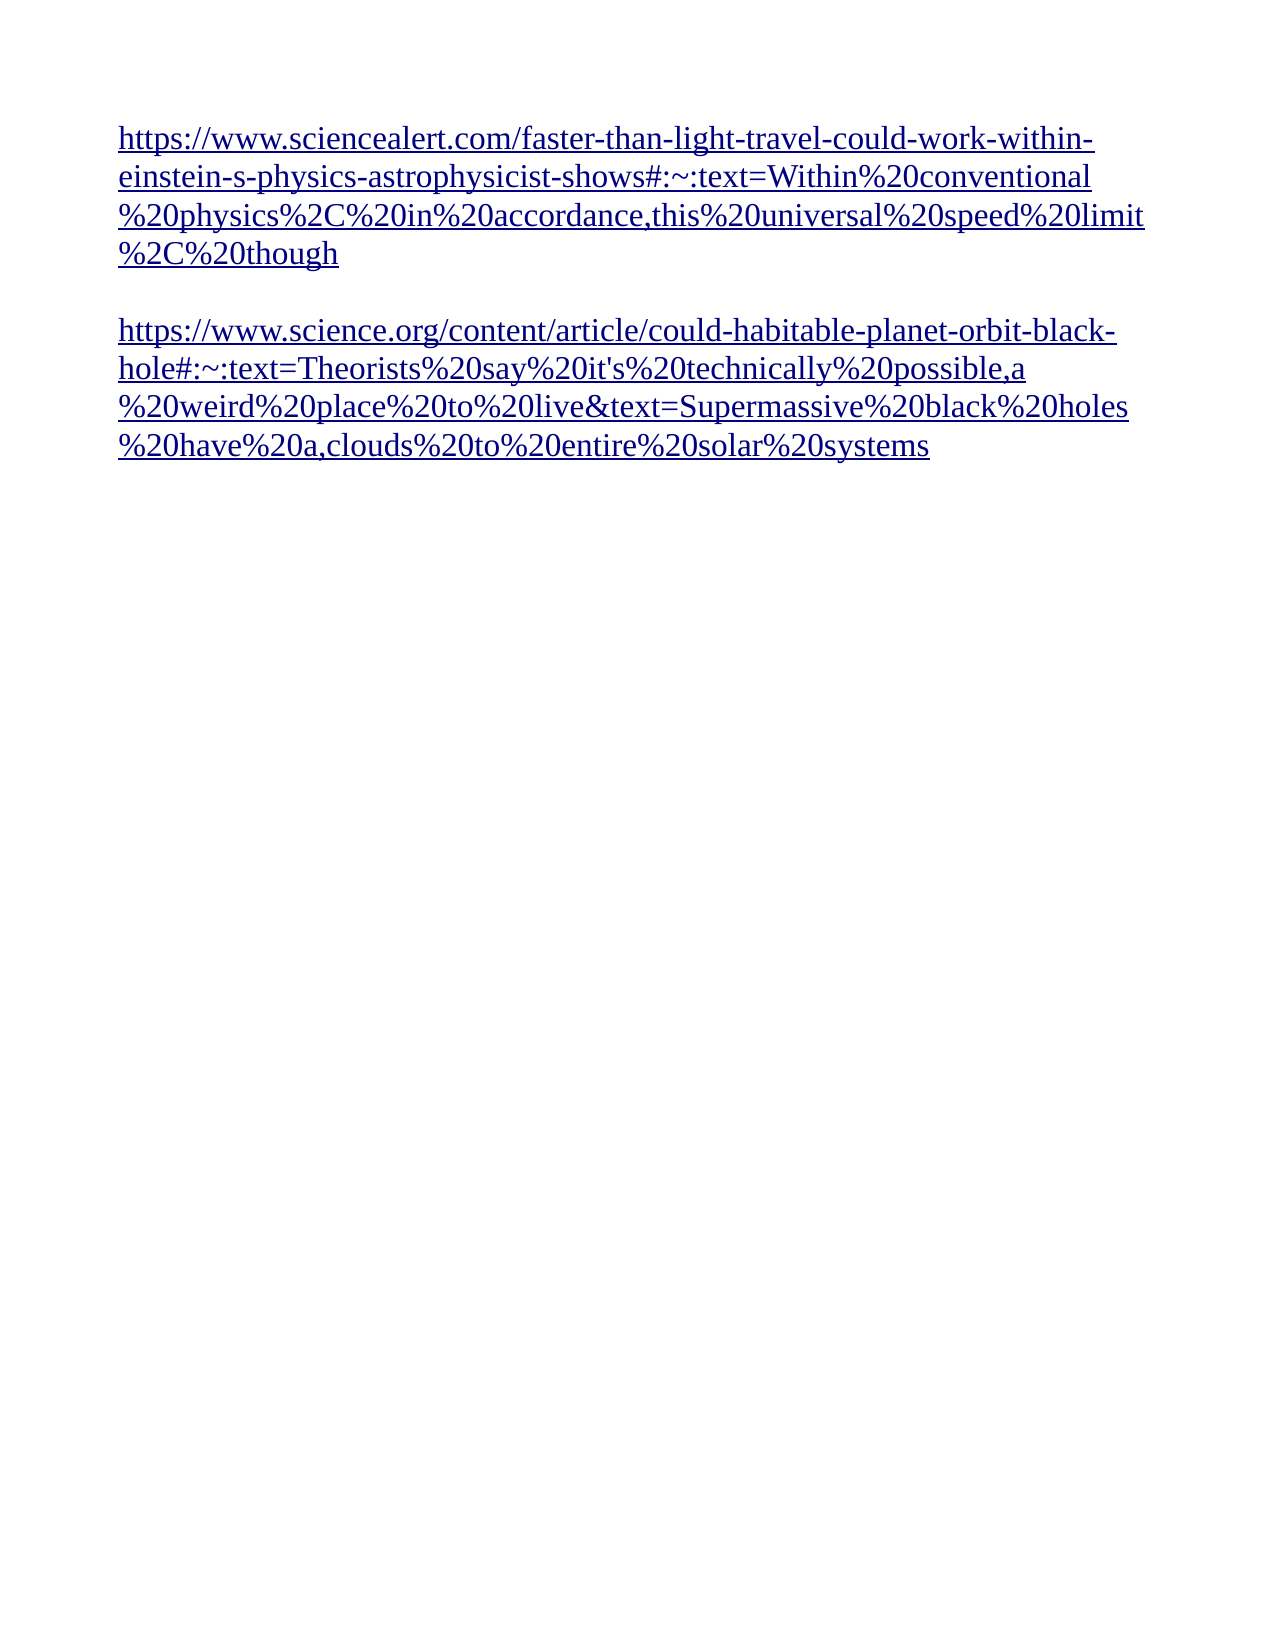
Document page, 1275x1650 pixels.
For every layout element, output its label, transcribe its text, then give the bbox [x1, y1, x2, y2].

text Power?- They want all of it. They believe in a loose grasp on power. I can have more if I let you have outlets and co-opt your rebellion. Make a safe place for that and comditize it. They don't want absolute evil. Just stand in the way of progress. [118, 731, 1157, 961]
text What or who bores them? - they only want to talk about themselves. There [118, 1460, 1157, 1498]
text AMBITION – They started as a small little AI- traders and stockmarket runnres etc. They eat their brothers and sisters in order to make things get bigger and better. LOVE- They claim to be capable of love. They only “love” in that they like the effects people and things can have on them. CHANGE?- Oh they love the evolution towards the greater goal- but anything outside of greed consumption and their version of what should be happening. What is one object or possession that they would rescue from their burning home? -Their self ownership contract. [118, 1000, 1157, 1421]
text https://www.sciencealert.com/faster-than-light-travel-could-work-within-einstein-s-physics-astrophysicist-shows#:~:text=Within%20conventional%20physics%2C%20in%20accordance,this%20universal%20speed%20limit%2C%20though. https://www.science.org/content/article/could-habitable-planet-orbit-black-hole#:~:text=Theorists%20say%20it's%20technically%20possible,a%20weird%20place%20to%20live&text=Supermassive%20black%20holes%20have%20a,clouds%20to%20entire%20solar%20systems. Favorite Quote- greed is good. Growth is eternal. All roads lead to rome 4064318320 engine for bmw How do they approach- [118, 118, 1157, 731]
